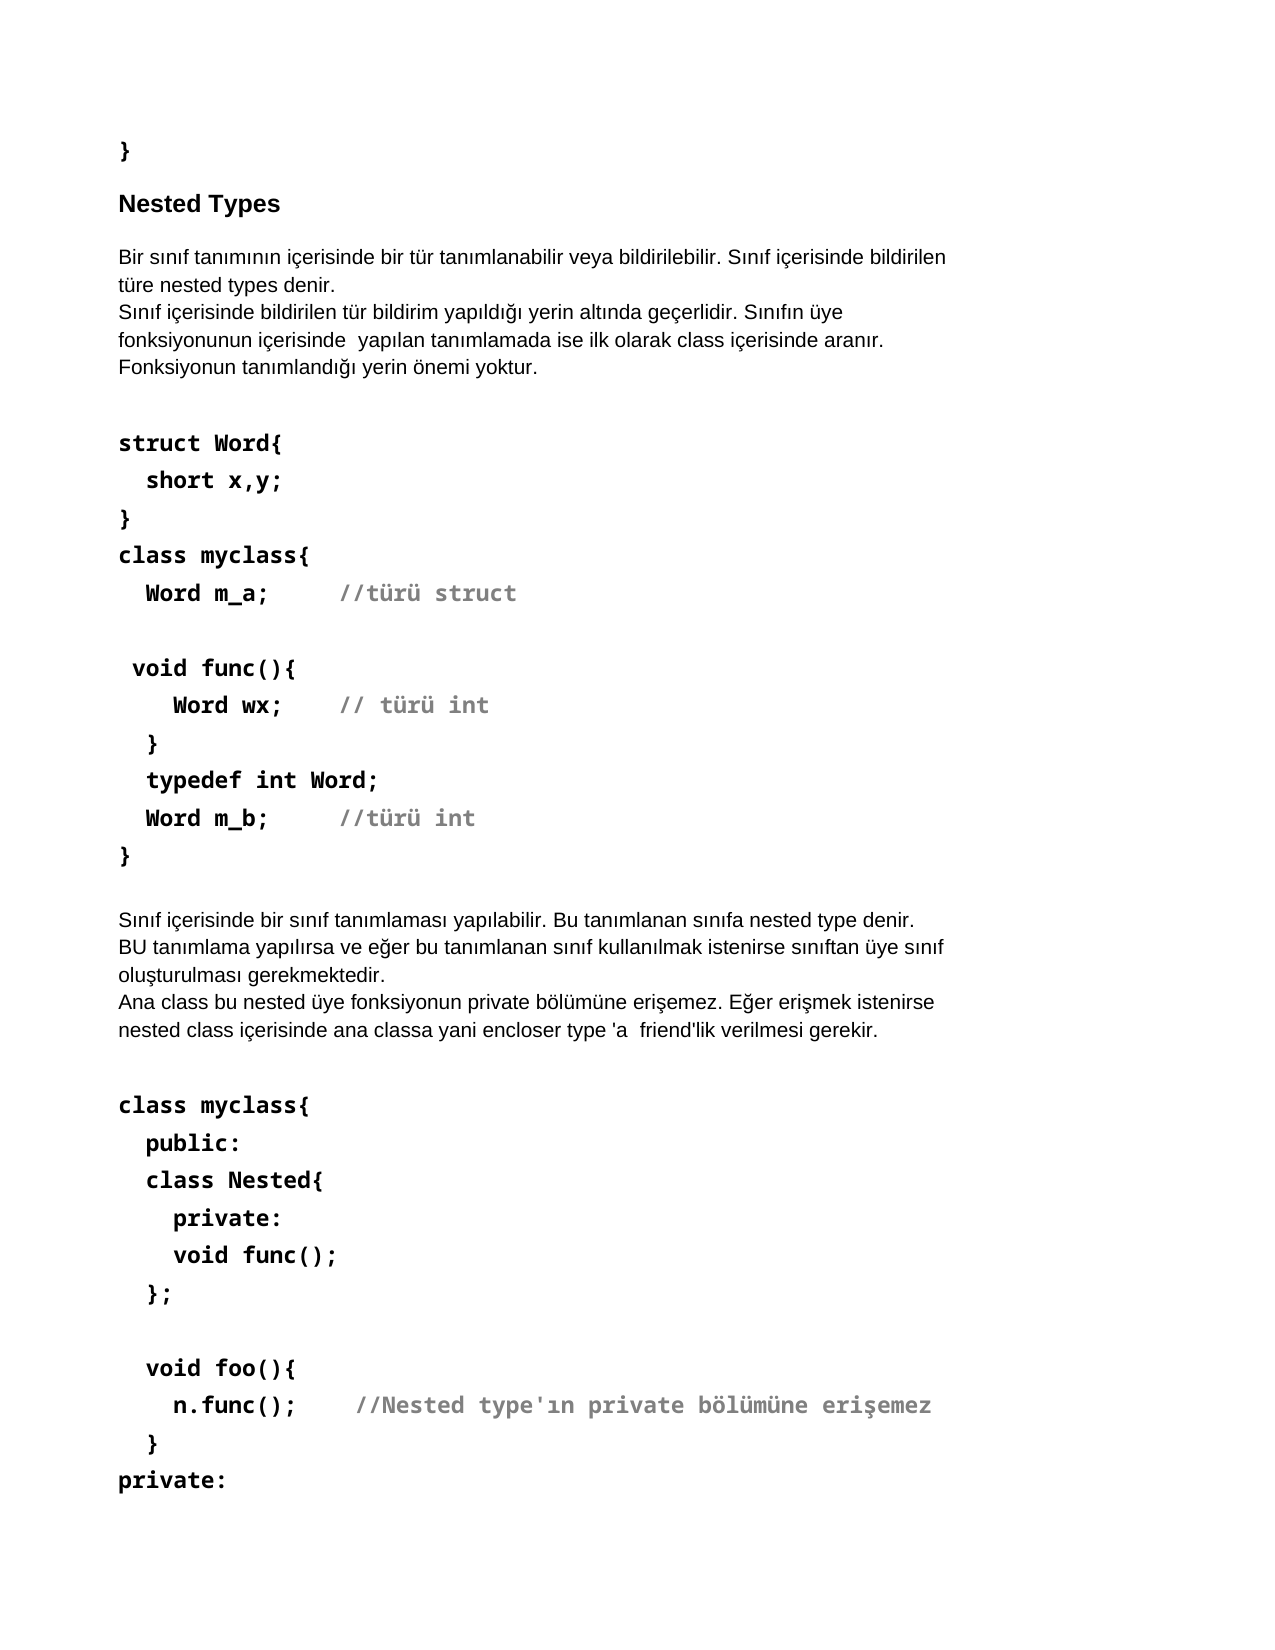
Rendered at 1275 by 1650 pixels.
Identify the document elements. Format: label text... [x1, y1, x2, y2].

text Ana class bu nested üye fonksiyonun private bölümüne erişemez. Eğer erişmek istenirse [118, 990, 1157, 1014]
text public: [118, 1120, 1157, 1158]
text nested class içerisinde ana classa yani encloser type 'a friend'lik verilmesi gerekir. [118, 1018, 1157, 1042]
text Fonksiyonun tanımlandığı yerin önemi yoktur. [118, 355, 1157, 379]
text n.func(); //Nested type'ın private bölümüne erişemez [118, 1383, 1157, 1420]
text } [118, 495, 1157, 533]
text class myclass{ [118, 533, 1157, 570]
text türe nested types denir. [118, 273, 1157, 297]
text Sınıf içerisinde bir sınıf tanımlaması yapılabilir. Bu tanımlanan sınıfa nested type denir. [118, 908, 1157, 932]
text Sınıf içerisinde bildirilen tür bildirim yapıldığı yerin altında geçerlidir. Sınıfın üye [118, 300, 1157, 324]
text Word m_b; //türü int [118, 795, 1157, 833]
text struct Word{ [118, 420, 1157, 458]
text BU tanımlama yapılırsa ve eğer bu tanımlanan sınıf kullanılmak istenirse sınıftan üye sınıf [118, 935, 1157, 959]
text void func(){ [118, 645, 1157, 683]
text private: [118, 1458, 1157, 1495]
text short x,y; [118, 458, 1157, 495]
text }; [118, 1270, 1157, 1308]
text class Nested{ [118, 1158, 1157, 1195]
text Nested Types [118, 189, 1157, 218]
text private: [118, 1195, 1157, 1233]
text } [118, 118, 1157, 165]
text oluşturulması gerekmektedir. [118, 963, 1157, 987]
text Word wx; // türü int [118, 683, 1157, 720]
text fonksiyonunun içerisinde yapılan tanımlamada ise ilk olarak class içerisinde aranır. [118, 328, 1157, 352]
text void func(); [118, 1233, 1157, 1270]
text } [118, 1420, 1157, 1458]
text Bir sınıf tanımının içerisinde bir tür tanımlanabilir veya bildirilebilir. Sınıf içerisinde bildirilen [118, 245, 1157, 269]
text Word m_a; //türü struct [118, 570, 1157, 608]
text typedef int Word; [118, 758, 1157, 795]
text } [118, 720, 1157, 758]
text void foo(){ [118, 1345, 1157, 1383]
text class myclass{ [118, 1083, 1157, 1120]
text } [118, 833, 1157, 870]
